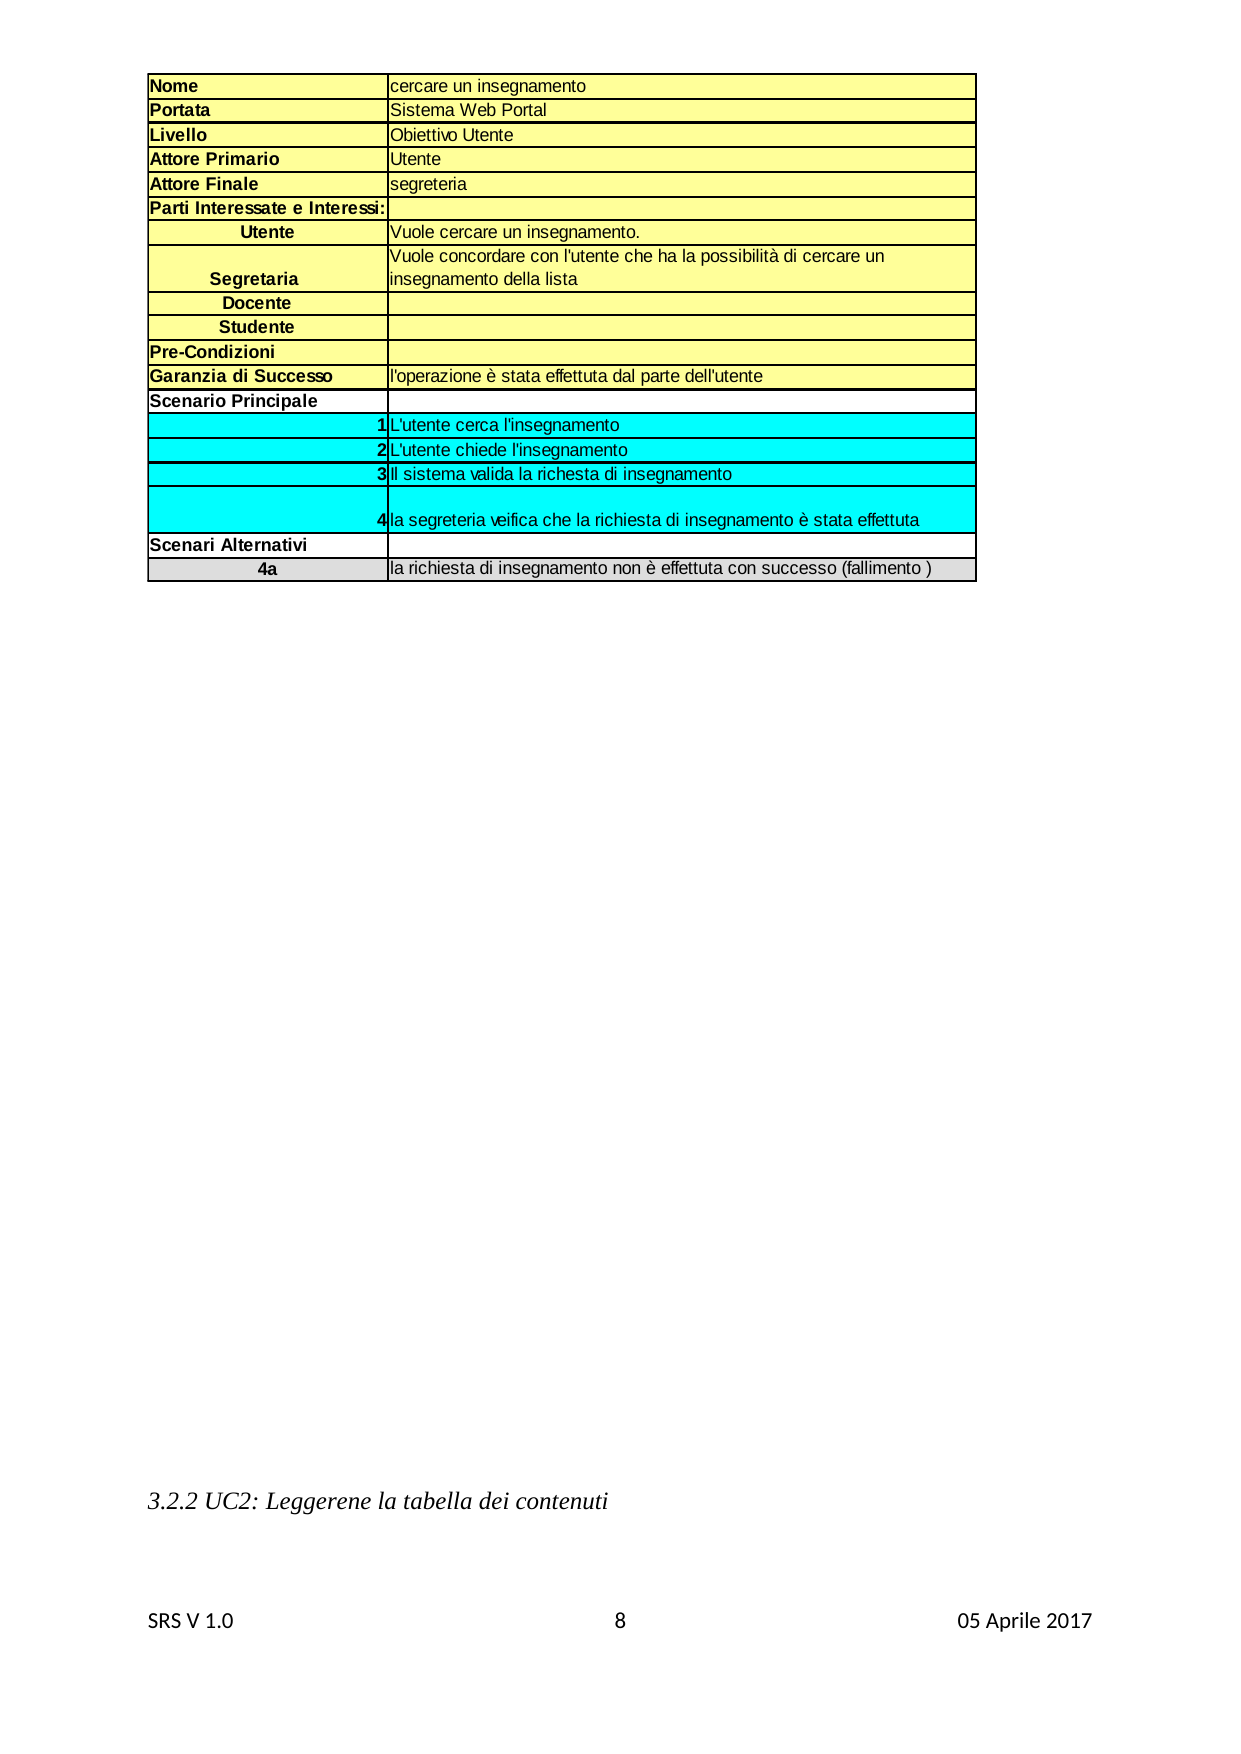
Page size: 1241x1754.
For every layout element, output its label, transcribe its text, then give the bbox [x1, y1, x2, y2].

subtitle 3.2.2 UC2: Leggerene la tabella dei contenuti [148, 1486, 1093, 1514]
